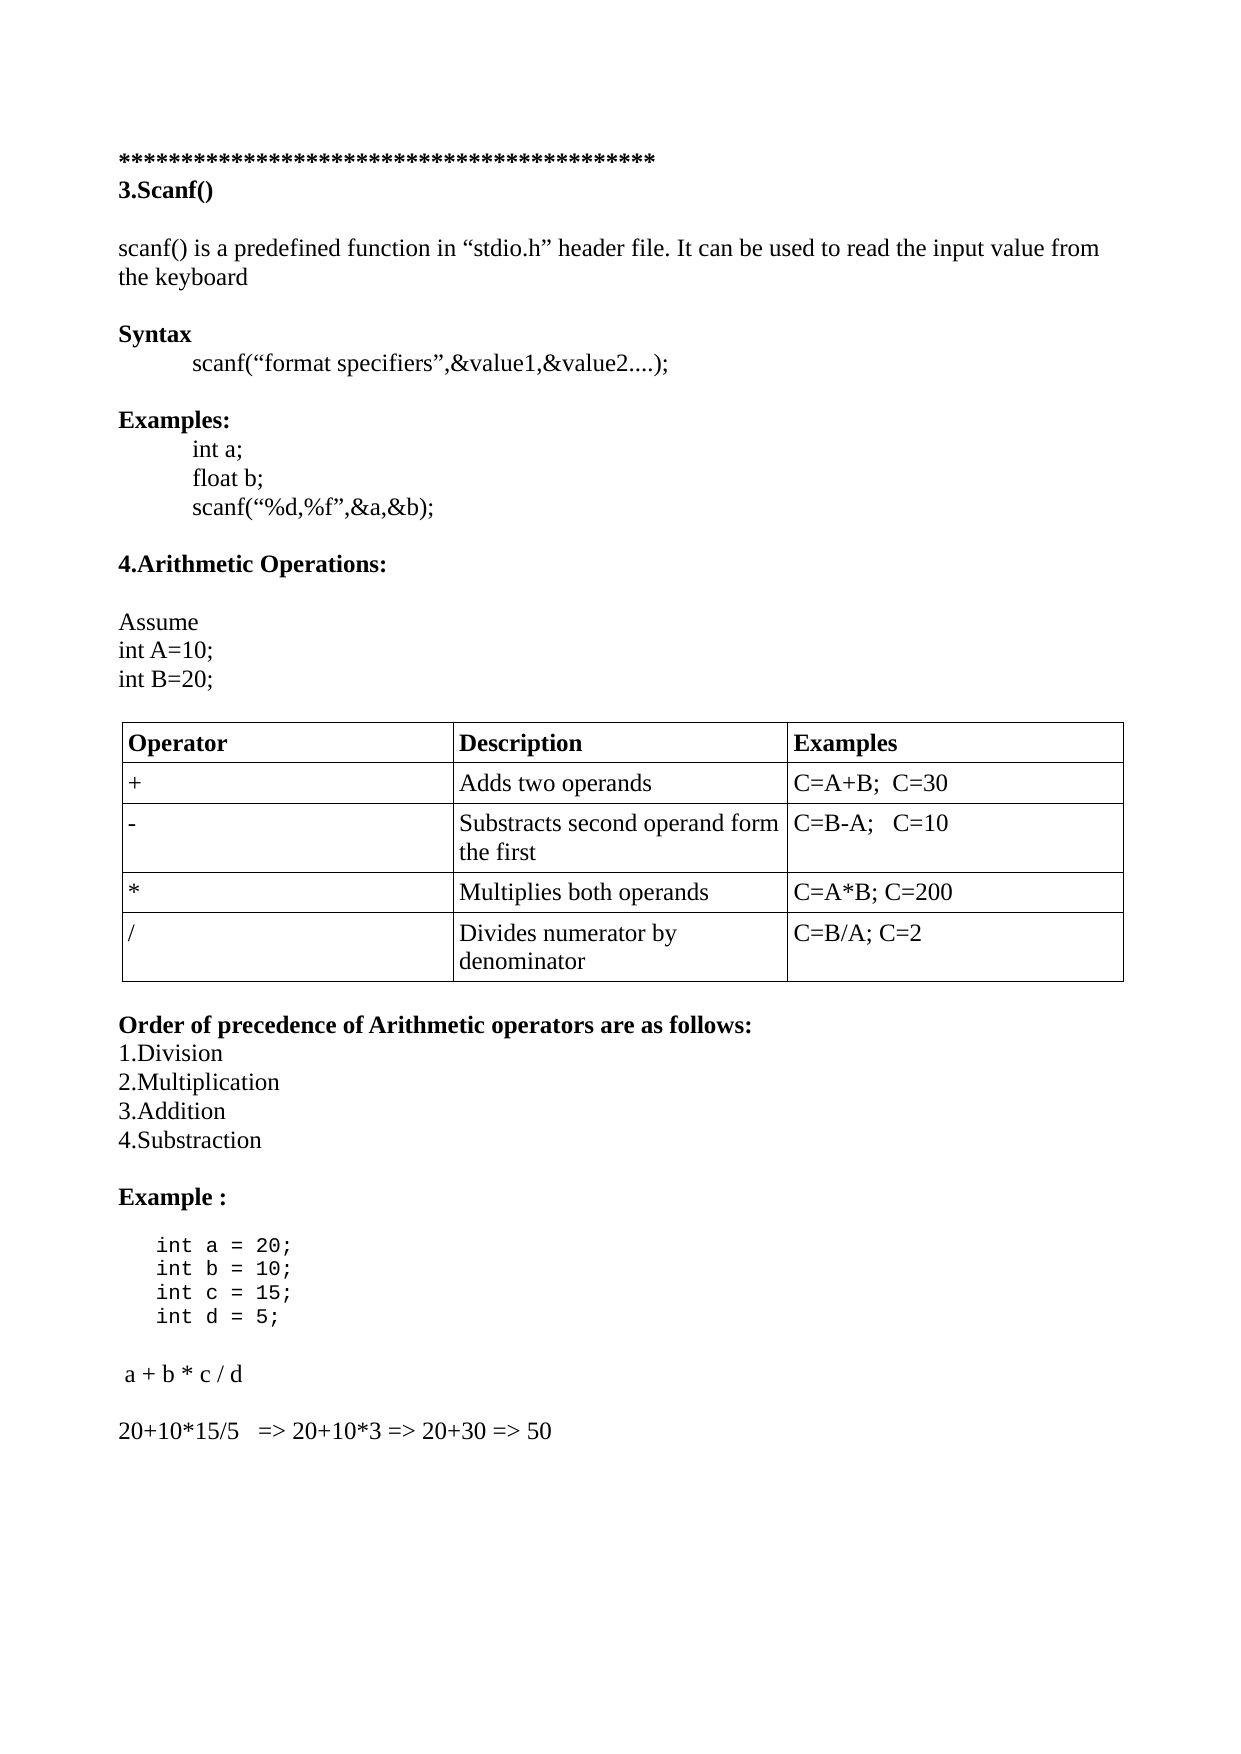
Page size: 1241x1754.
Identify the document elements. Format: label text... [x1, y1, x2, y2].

table_cell * [123, 873, 453, 912]
table_cell C=A+B; C=30 [788, 763, 1123, 802]
text scanf(“format specifiers”,&value1,&value2....); [118, 348, 1122, 377]
text float b; [118, 463, 1122, 492]
text 4.Arithmetic Operations: [118, 549, 1122, 578]
text Syntax [118, 319, 1122, 348]
table_cell C=B-A; C=10 [788, 804, 1123, 872]
table_cell - [123, 804, 453, 872]
text int d = 5; [118, 1306, 1122, 1329]
table_cell / [123, 913, 453, 981]
table_cell C=A*B; C=200 [788, 873, 1123, 912]
text ******************************************* [118, 147, 1122, 176]
text Examples: [118, 406, 1122, 434]
text int a; [118, 434, 1122, 463]
text int b = 10; [118, 1258, 1122, 1282]
text a + b * c / d [118, 1359, 1122, 1387]
text Order of precedence of Arithmetic operators are as follows: [118, 1010, 1122, 1038]
text Assume [118, 607, 1122, 636]
text int c = 15; [118, 1282, 1122, 1306]
table_cell Substracts second operand form the first [454, 804, 787, 872]
text int A=10; [118, 636, 1122, 664]
table_header Examples [788, 723, 1123, 762]
text 4.Substraction [118, 1125, 1122, 1153]
table_cell Multiplies both operands [454, 873, 787, 912]
text Example : [118, 1182, 1122, 1211]
text 3.Addition [118, 1096, 1122, 1125]
text 3.Scanf() [118, 176, 1122, 204]
table_cell Divides numerator by denominator [454, 913, 787, 981]
table_cell + [123, 763, 453, 802]
table_header Operator [123, 723, 453, 762]
text 20+10*15/5 => 20+10*3 => 20+30 => 50 [118, 1416, 1122, 1445]
text int a = 20; [118, 1235, 1122, 1258]
text 1.Division [118, 1038, 1122, 1067]
table_cell Adds two operands [454, 763, 787, 802]
text scanf() is a predefined function in “stdio.h” header file. It can be used to read the input value from the keyboard [118, 233, 1122, 291]
table_header Description [454, 723, 787, 762]
text 2.Multiplication [118, 1067, 1122, 1096]
text scanf(“%d,%f”,&a,&b); [118, 492, 1122, 521]
table_cell C=B/A; C=2 [788, 913, 1123, 981]
text int B=20; [118, 664, 1122, 693]
